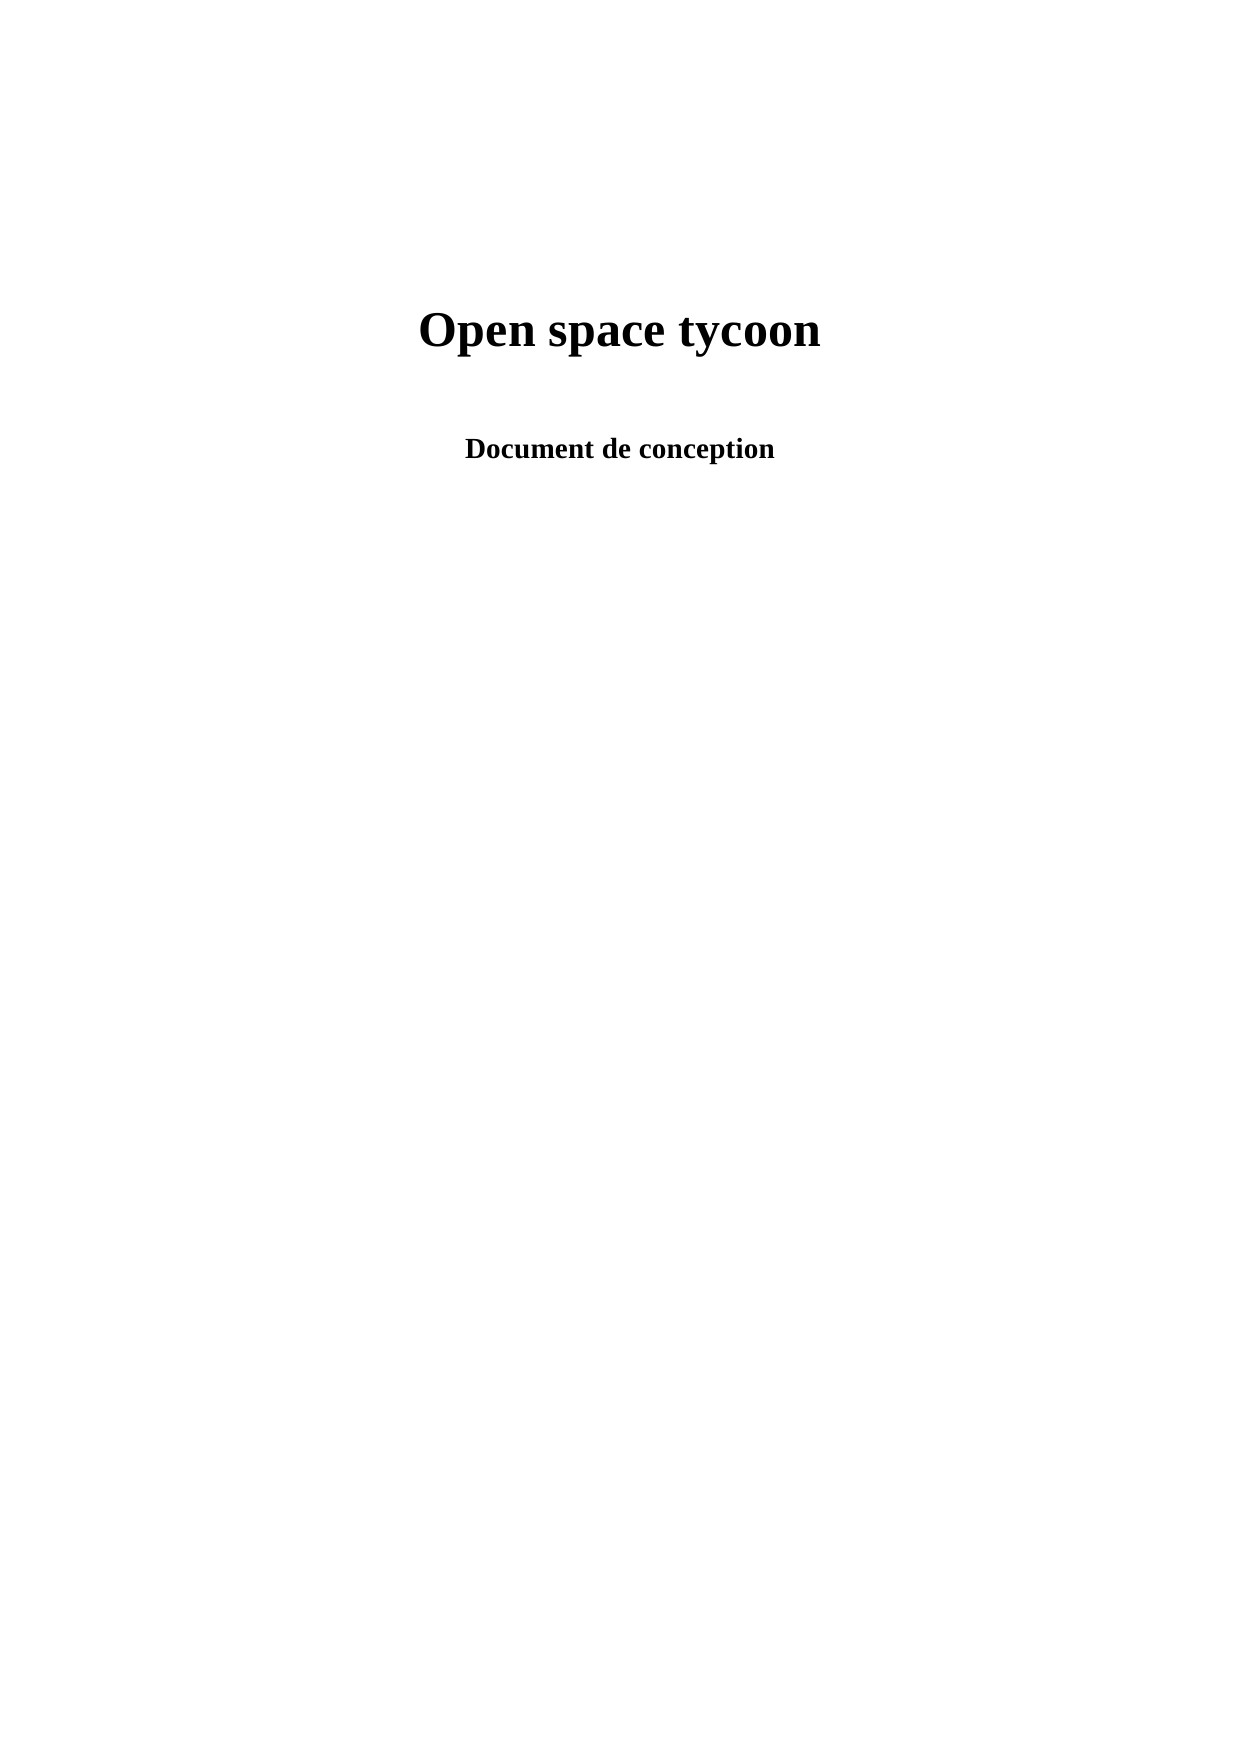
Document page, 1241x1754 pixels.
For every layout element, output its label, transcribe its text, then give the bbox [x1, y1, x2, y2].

text Open space tycoon [118, 299, 1122, 357]
text Document de conception [118, 431, 1122, 465]
